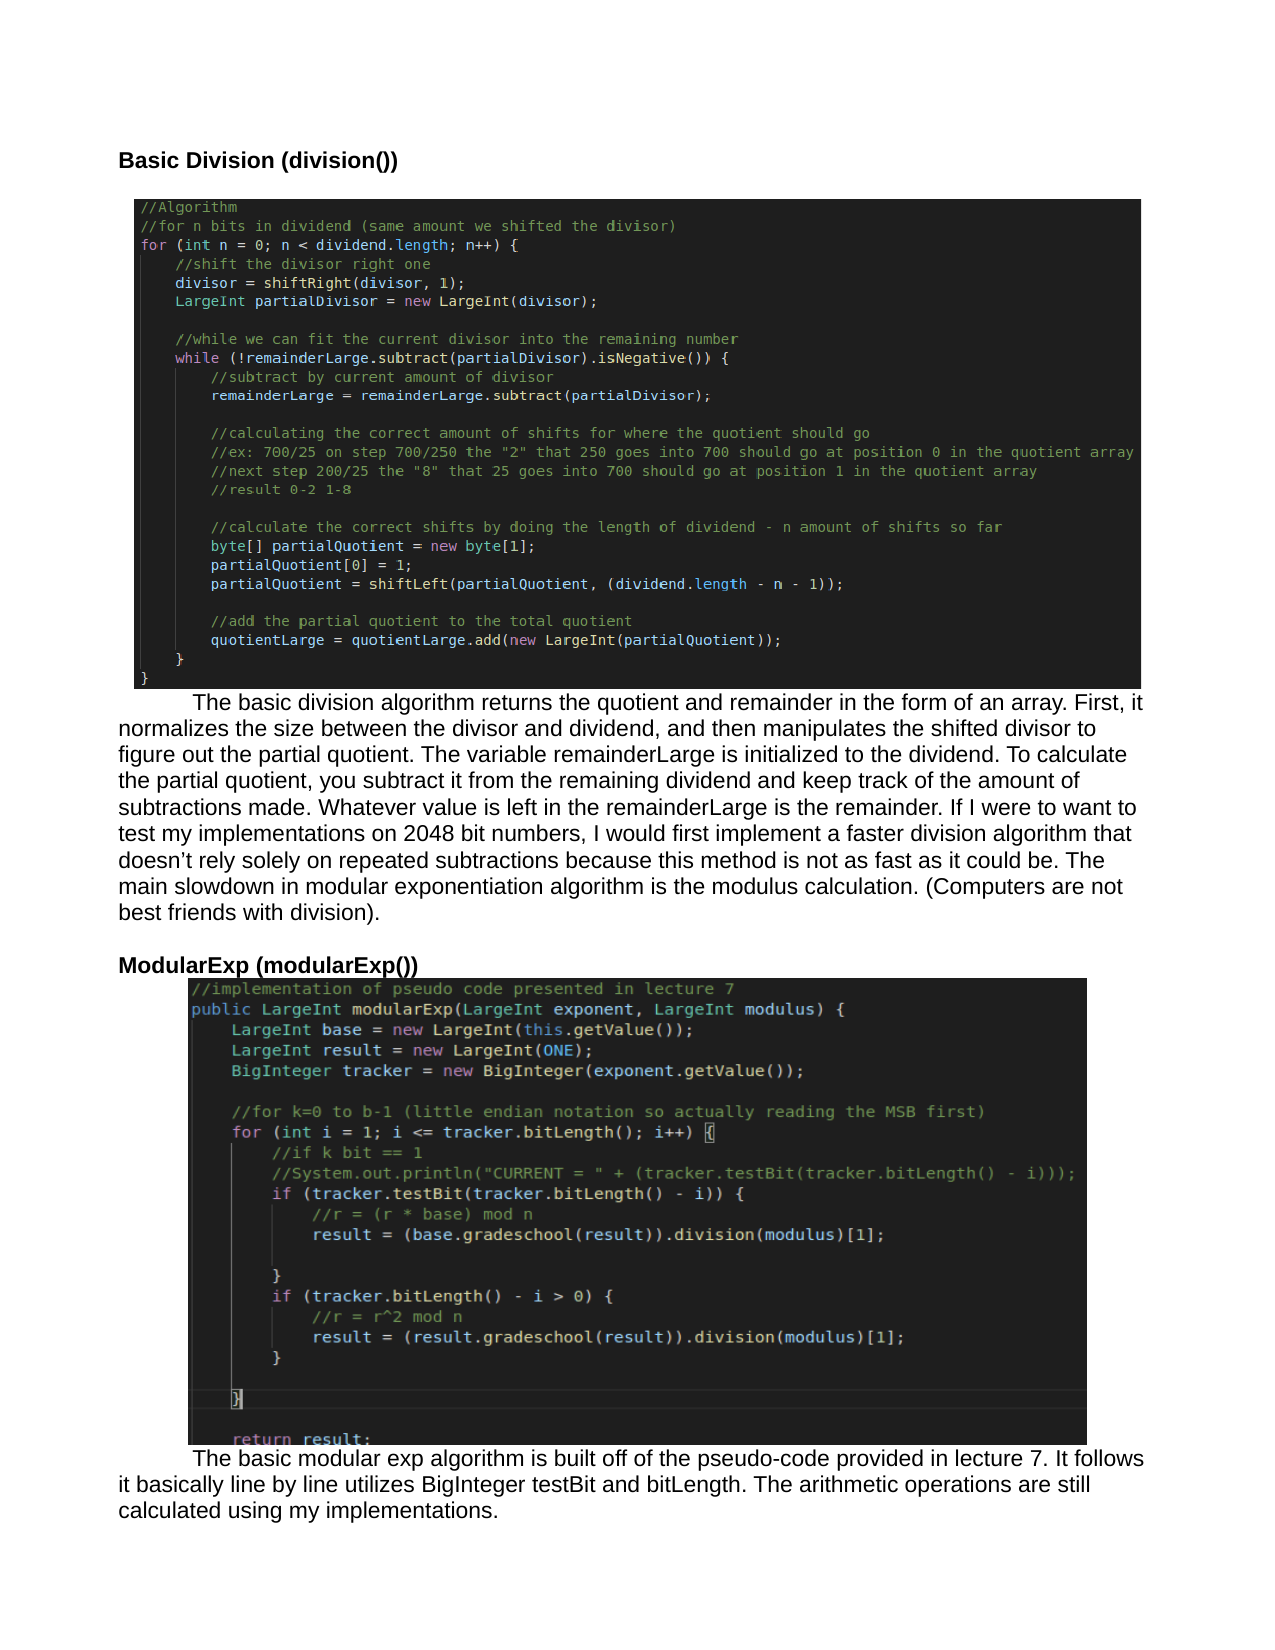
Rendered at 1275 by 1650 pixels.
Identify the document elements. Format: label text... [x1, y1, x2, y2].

picture [188, 978, 1087, 1445]
text The basic division algorithm returns the quotient and remainder in the form of an array. First, it normalizes the size between the divisor and dividend, and then manipulates the shifted divisor to figure out the partial quotient. The variable remainderLarge is initialized to the dividend. To calculate the partial quotient, you subtract it from the remaining dividend and keep track of the amount of subtractions made. Whatever value is left in the remainderLarge is the remainder. If I were to want to test my implementations on 2048 bit numbers, I would first implement a faster division algorithm that doesn’t rely solely on repeated subtractions because this method is not as fast as it could be. The main slowdown in modular exponentiation algorithm is the modulus calculation. (Computers are not best friends with division). [118, 199, 1157, 926]
picture [134, 199, 1142, 689]
text Basic Division (division()) [118, 147, 1157, 173]
text ModularExp (modularExp()) [118, 952, 1157, 978]
text The basic modular exp algorithm is built off of the pseudo-code provided in lecture 7. It follows it basically line by line utilizes BigInteger testBit and bitLength. The arithmetic operations are still calculated using my implementations. [118, 978, 1157, 1524]
